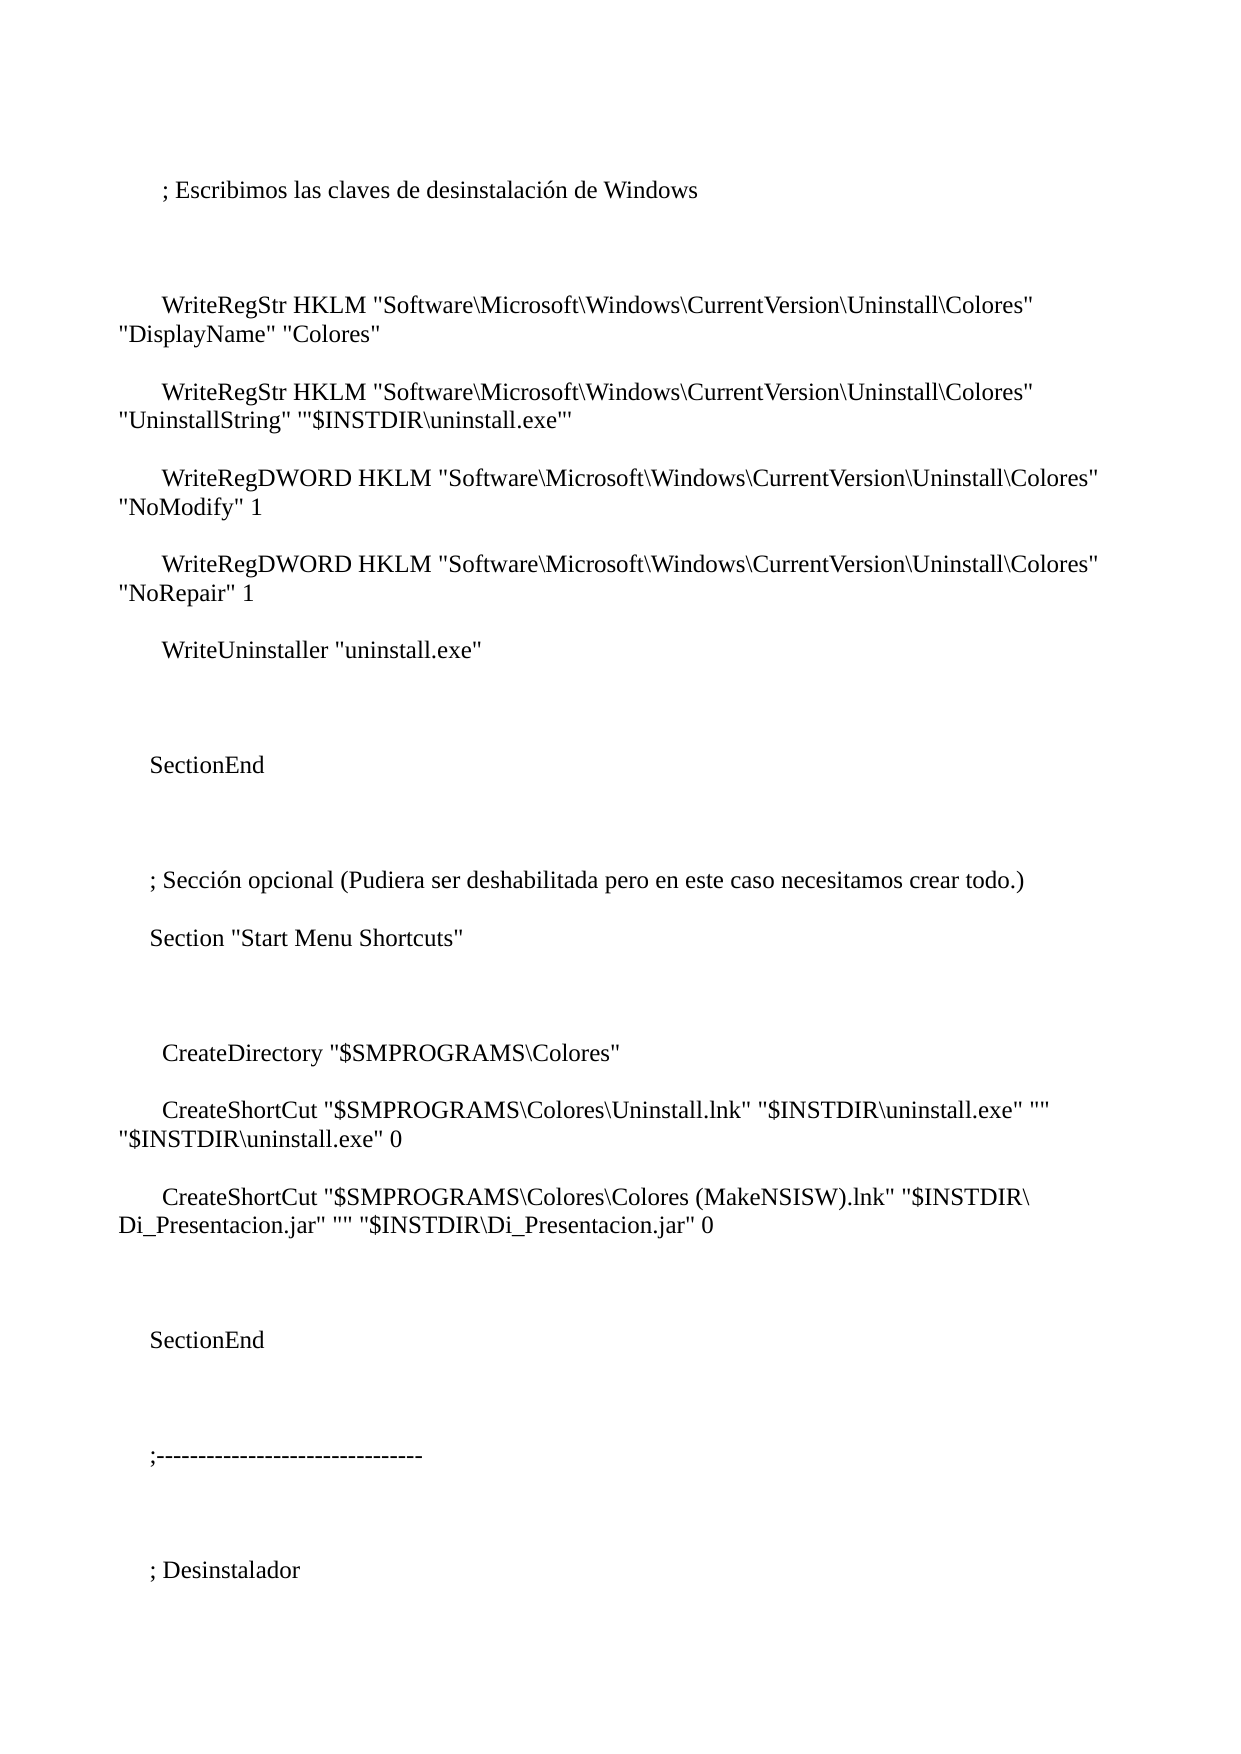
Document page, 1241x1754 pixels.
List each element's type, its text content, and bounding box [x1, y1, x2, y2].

text WriteRegStr HKLM "Software\Microsoft\Windows\CurrentVersion\Uninstall\Colores" "DisplayName" "Colores" [118, 291, 1122, 348]
text Section "Start Menu Shortcuts" [118, 923, 1122, 952]
text CreateDirectory "$SMPROGRAMS\Colores" [118, 1038, 1122, 1067]
text CreateShortCut "$SMPROGRAMS\Colores\Uninstall.lnk" "$INSTDIR\uninstall.exe" "" "$INSTDIR\uninstall.exe" 0 [118, 1096, 1122, 1153]
text CreateShortCut "$SMPROGRAMS\Colores\Colores (MakeNSISW).lnk" "$INSTDIR\Di_Presentacion.jar" "" "$INSTDIR\Di_Presentacion.jar" 0 [118, 1182, 1122, 1239]
text WriteRegDWORD HKLM "Software\Microsoft\Windows\CurrentVersion\Uninstall\Colores" "NoModify" 1 [118, 463, 1122, 521]
text ;-------------------------------- [118, 1441, 1122, 1469]
text ; Sección opcional (Pudiera ser deshabilitada pero en este caso necesitamos crear todo.) [118, 866, 1122, 894]
text ; Desinstalador [118, 1556, 1122, 1584]
text WriteUninstaller "uninstall.exe" [118, 636, 1122, 664]
text WriteRegDWORD HKLM "Software\Microsoft\Windows\CurrentVersion\Uninstall\Colores" "NoRepair" 1 [118, 549, 1122, 607]
text ; Escribimos las claves de desinstalación de Windows [118, 176, 1122, 204]
text WriteRegStr HKLM "Software\Microsoft\Windows\CurrentVersion\Uninstall\Colores" "UninstallString" '"$INSTDIR\uninstall.exe"' [118, 377, 1122, 434]
text SectionEnd [118, 751, 1122, 779]
text SectionEnd [118, 1326, 1122, 1354]
